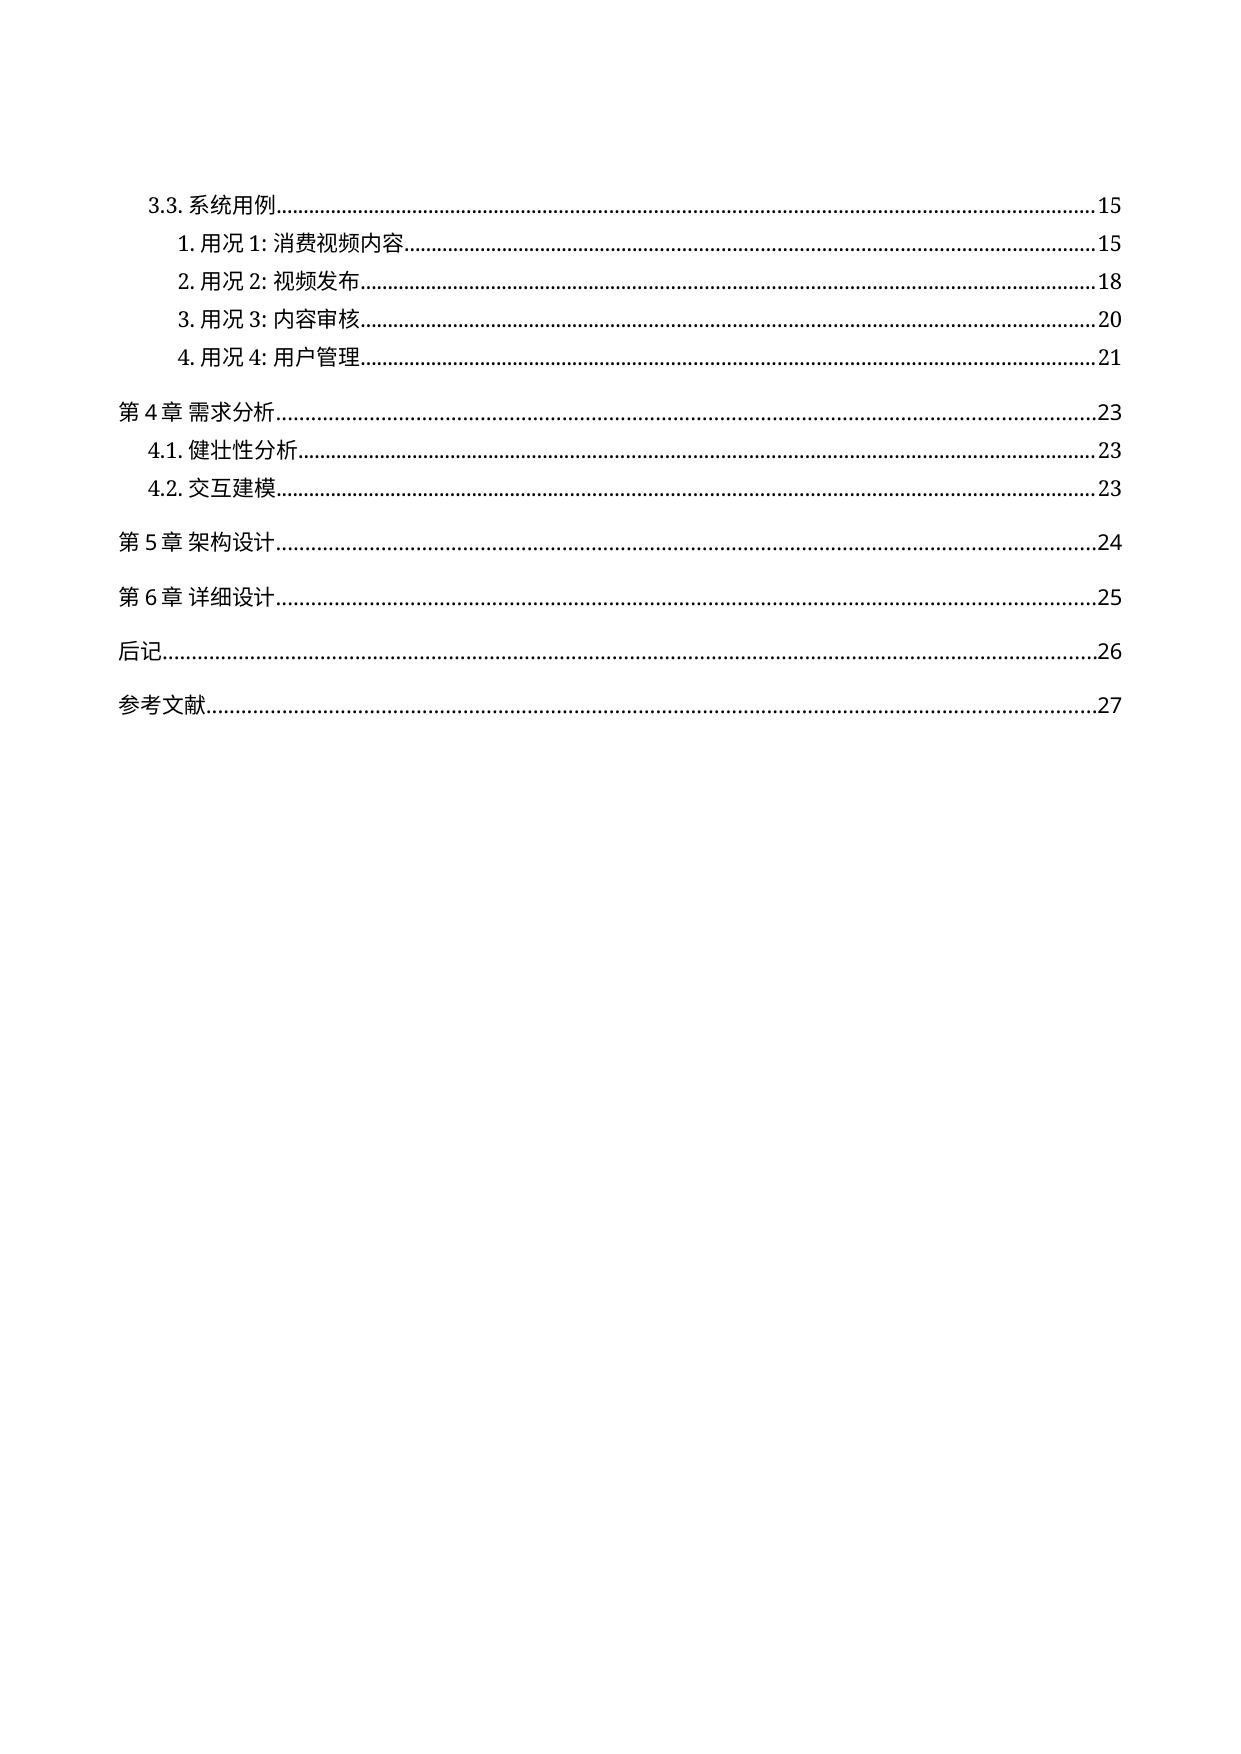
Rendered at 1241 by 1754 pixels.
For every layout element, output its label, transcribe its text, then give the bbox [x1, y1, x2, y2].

text 3. 用况3: 内容审核 20 [177, 302, 1122, 334]
text 4.2. 交互建模 23 [148, 471, 1122, 502]
text 4.1. 健壮性分析 23 [148, 433, 1122, 464]
text 第4章 需求分析 23 [118, 394, 1122, 426]
text 2. 用况2: 视频发布 18 [177, 264, 1122, 296]
text 第6章 详细设计 25 [118, 579, 1122, 611]
text 后记 26 [118, 634, 1122, 666]
text 参考文献 27 [118, 688, 1122, 720]
text 第5章 架构设计 24 [118, 525, 1122, 557]
text 1. 用况1: 消费视频内容 15 [177, 226, 1122, 257]
text 4. 用况4: 用户管理 21 [177, 340, 1122, 372]
text 3.3. 系统用例 15 [148, 188, 1122, 219]
